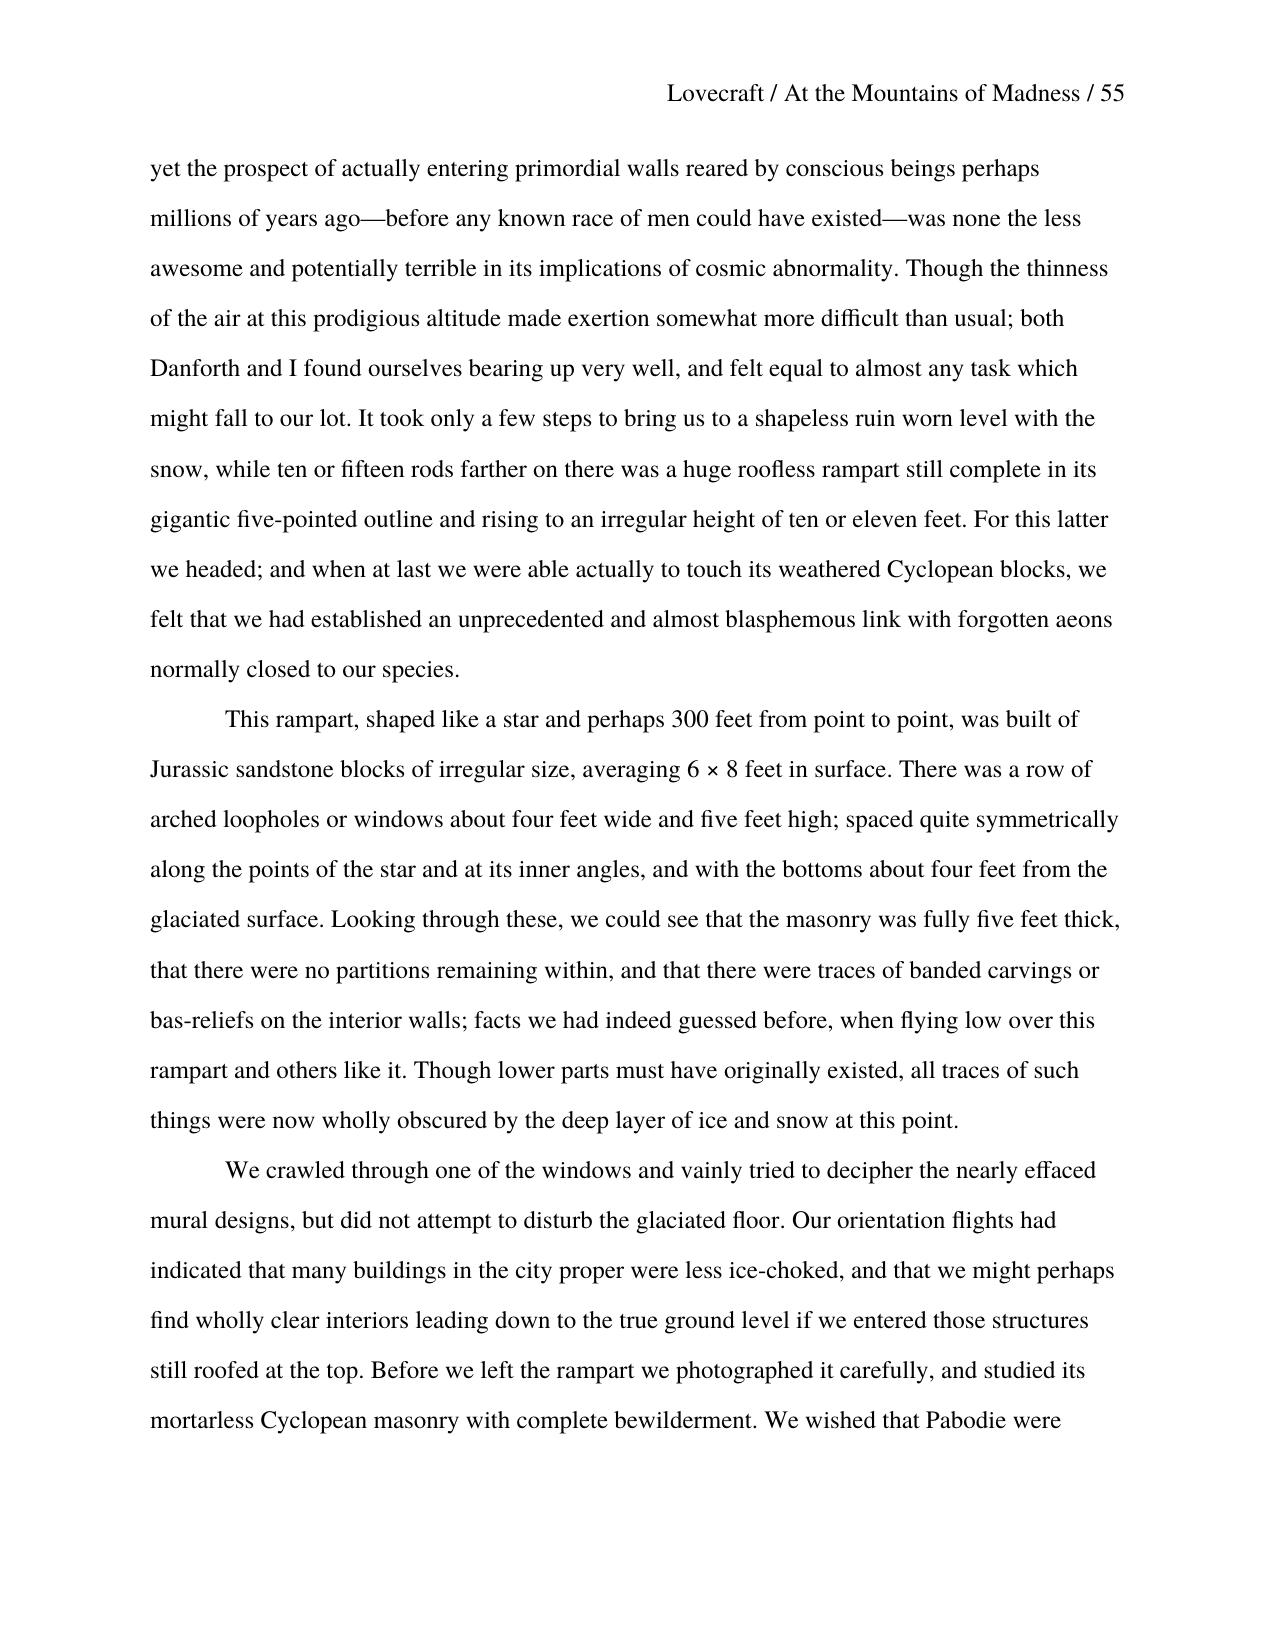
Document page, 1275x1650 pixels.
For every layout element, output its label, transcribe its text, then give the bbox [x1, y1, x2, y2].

text We crawled through one of the windows and vainly tried to decipher the nearly effaced mural designs, but did not attempt to disturb the glaciated floor. Our orientation flights had indicated that many buildings in the city proper were less ice-choked, and that we might perhaps find wholly clear interiors leading down to the true ground level if we entered those structures still roofed at the top. Before we left the rampart we photographed it carefully, and studied its mortarless Cyclopean masonry with complete bewilderment. We wished that Pabodie were [150, 1152, 1125, 1436]
text yet the prospect of actually entering primordial walls reared by conscious beings perhaps millions of years ago—before any known race of men could have existed—was none the less awesome and potentially terrible in its implications of cosmic abnormality. Though the thinness of the air at this prodigious altitude made exertion somewhat more difficult than usual; both Danforth and I found ourselves bearing up very well, and felt equal to almost any task which might fall to our lot. It took only a few steps to bring us to a shapeless ruin worn level with the snow, while ten or fifteen rods farther on there was a huge roofless rampart still complete in its gigantic five-pointed outline and rising to an irregular height of ten or eleven feet. For this latter we headed; and when at last we were able actually to touch its weathered Cyclopean blocks, we felt that we had established an unprecedented and almost blasphemous link with forgotten aeons normally closed to our species. [150, 150, 1125, 684]
text This rampart, shaped like a star and perhaps 300 feet from point to point, was built of Jurassic sandstone blocks of irregular size, averaging 6 × 8 feet in surface. There was a row of arched loopholes or windows about four feet wide and five feet high; spaced quite symmetrically along the points of the star and at its inner angles, and with the bottoms about four feet from the glaciated surface. Looking through these, we could see that the masonry was fully five feet thick, that there were no partitions remaining within, and that there were traces of banded carvings or bas-reliefs on the interior walls; facts we had indeed guessed before, when flying low over this rampart and others like it. Though lower parts must have originally existed, all traces of such things were now wholly obscured by the deep layer of ice and snow at this point. [150, 701, 1125, 1135]
